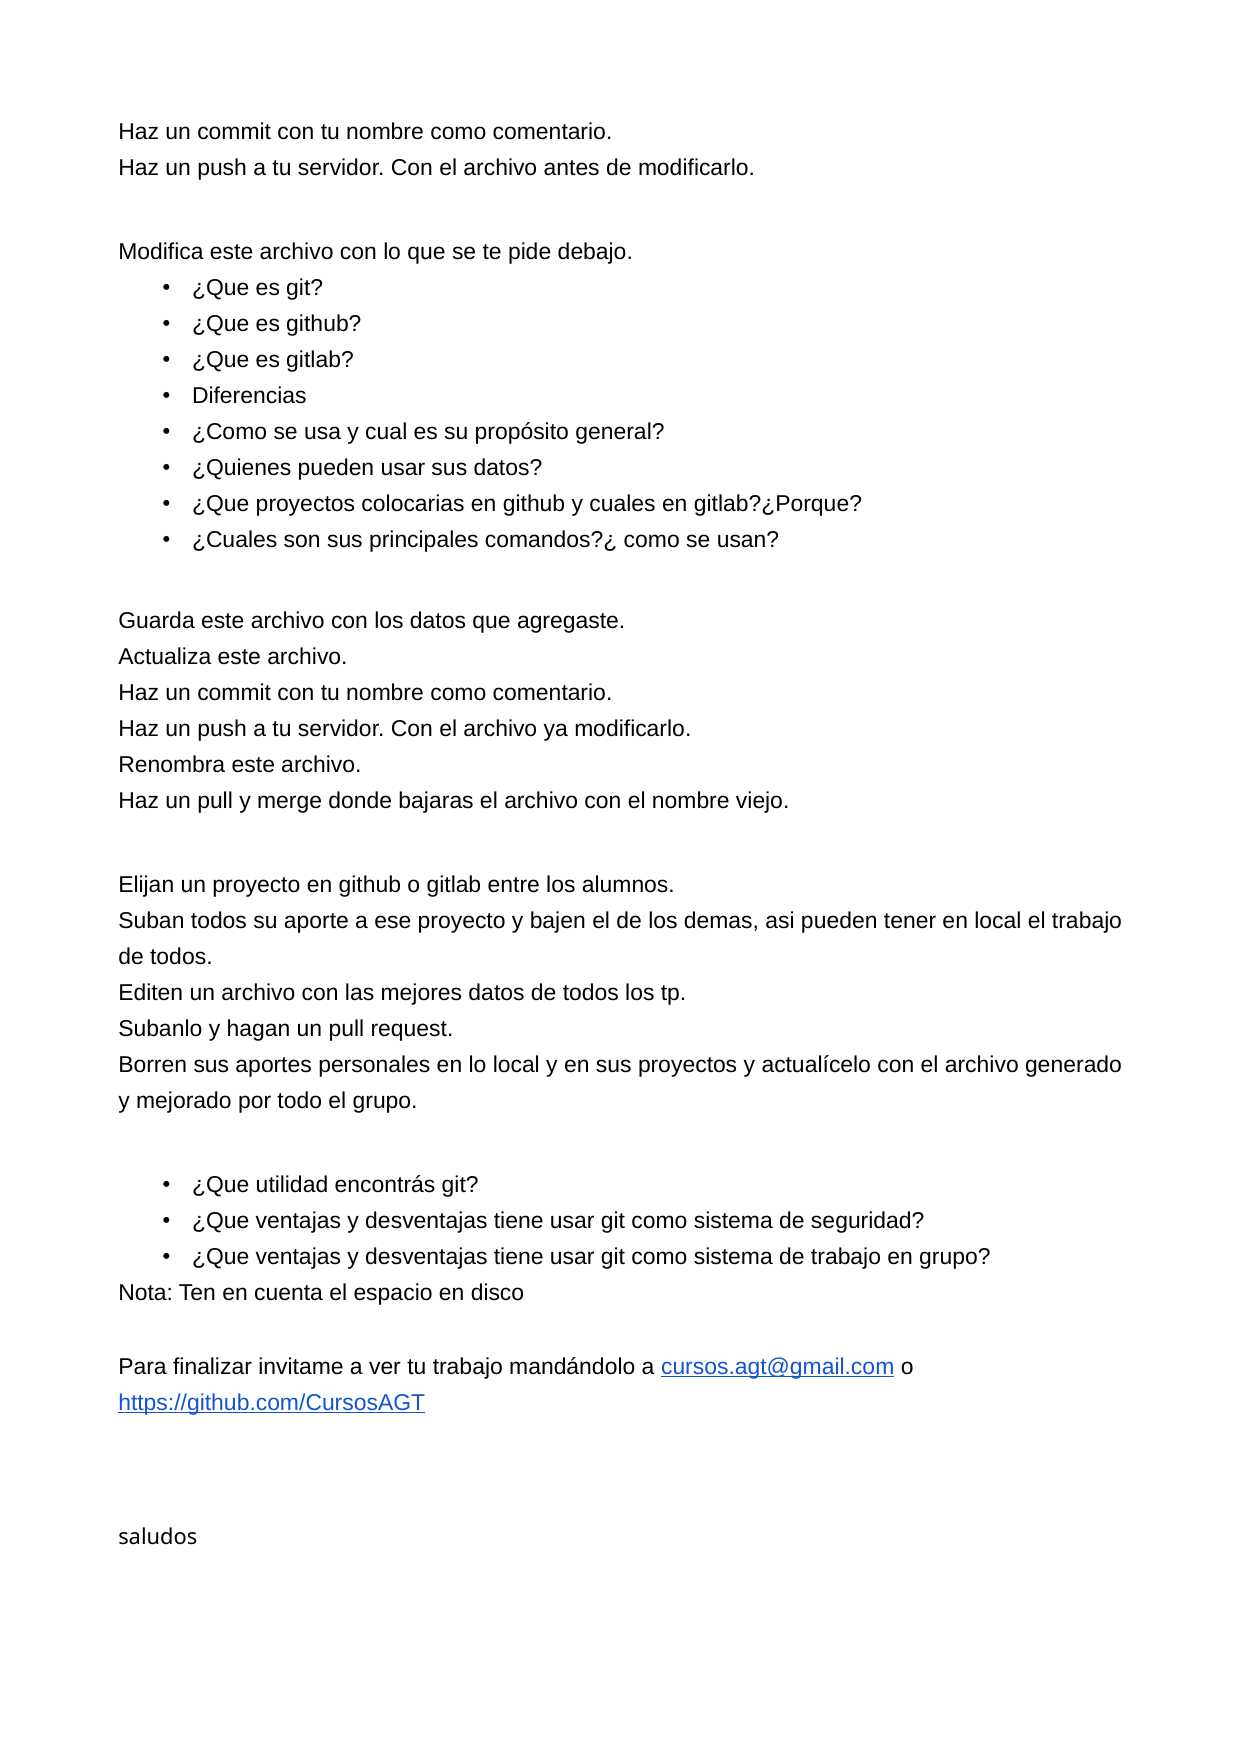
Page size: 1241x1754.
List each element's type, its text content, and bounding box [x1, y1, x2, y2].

text Guarda este archivo con los datos que agregaste. [118, 607, 1122, 633]
text Haz un commit con tu nombre como comentario. [118, 118, 1122, 144]
text Haz un push a tu servidor. Con el archivo ya modificarlo. [118, 715, 1122, 741]
list ¿Como se usa y cual es su propósito general? [162, 418, 1122, 444]
list ¿Que proyectos colocarias en github y cuales en gitlab?¿Porque? [162, 490, 1122, 516]
text Haz un pull y merge donde bajaras el archivo con el nombre viejo. [118, 787, 1122, 813]
text Modifica este archivo con lo que se te pide debajo. [118, 238, 1122, 264]
list ¿Quienes pueden usar sus datos? [162, 454, 1122, 480]
text Subanlo y hagan un pull request. [118, 1015, 1122, 1041]
list ¿Que es git? [162, 274, 1122, 300]
text Suban todos su aporte a ese proyecto y bajen el de los demas, asi pueden tener en local el trabajo de todos. [118, 907, 1122, 969]
text Haz un commit con tu nombre como comentario. [118, 679, 1122, 705]
text Haz un push a tu servidor. Con el archivo antes de modificarlo. [118, 154, 1122, 181]
list ¿Que es github? [162, 310, 1122, 336]
text saludos [118, 1521, 1122, 1550]
list ¿Que utilidad encontrás git? [162, 1171, 1122, 1197]
text Editen un archivo con las mejores datos de todos los tp. [118, 979, 1122, 1005]
text Renombra este archivo. [118, 751, 1122, 777]
text Elijan un proyecto en github o gitlab entre los alumnos. [118, 871, 1122, 897]
list ¿Que ventajas y desventajas tiene usar git como sistema de trabajo en grupo? [162, 1243, 1122, 1269]
list ¿Que ventajas y desventajas tiene usar git como sistema de seguridad? [162, 1207, 1122, 1233]
list ¿Cuales son sus principales comandos?¿ como se usan? [162, 526, 1122, 552]
list Diferencias [162, 382, 1122, 408]
text Para finalizar invitame a ver tu trabajo mandándolo a cursos.agt@gmail.com o https://github.com/CursosAGT [118, 1351, 1122, 1416]
list ¿Que es gitlab? [162, 346, 1122, 372]
text Nota: Ten en cuenta el espacio en disco [118, 1279, 1122, 1305]
text Borren sus aportes personales en lo local y en sus proyectos y actualícelo con el archivo generado y mejorado por todo el grupo. [118, 1051, 1122, 1113]
text Actualiza este archivo. [118, 643, 1122, 669]
